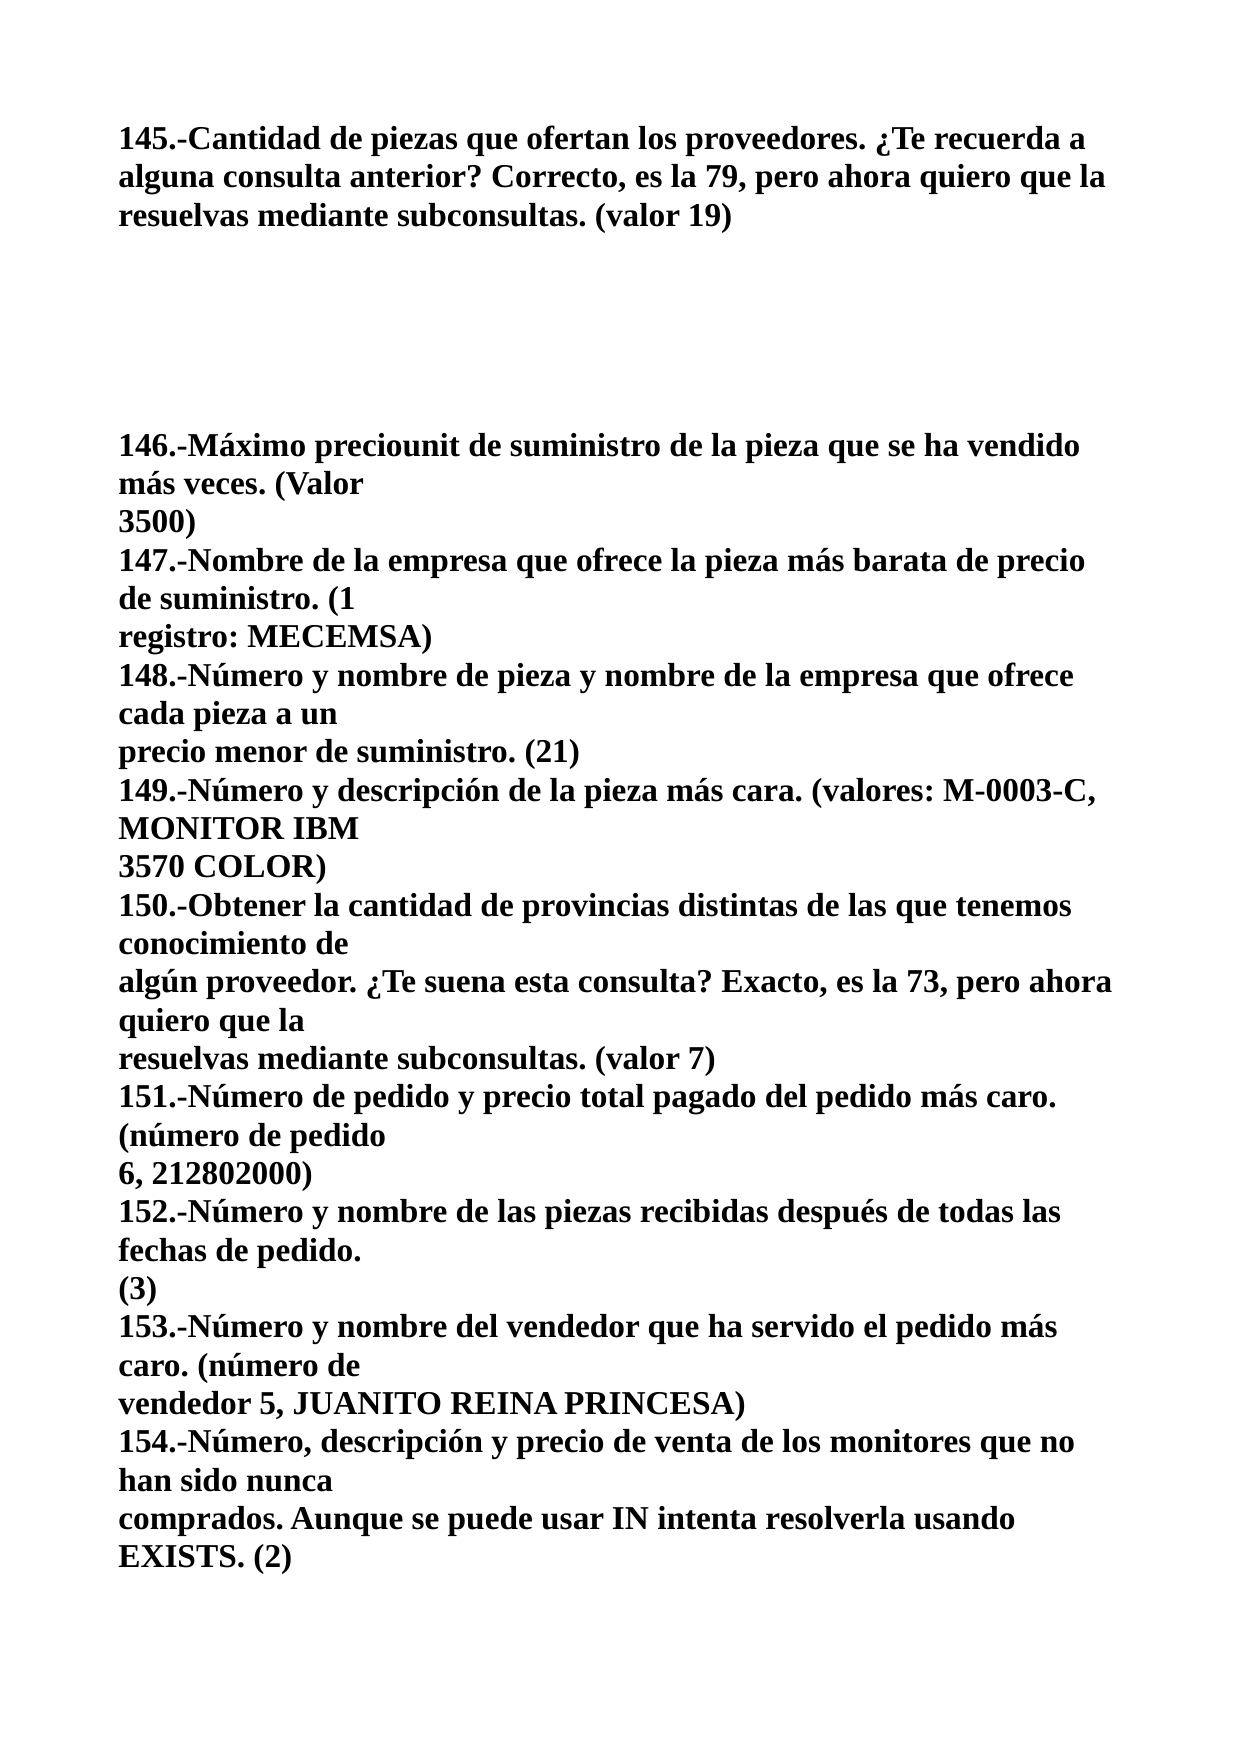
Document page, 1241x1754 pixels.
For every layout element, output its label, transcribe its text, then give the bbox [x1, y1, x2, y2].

text 146.-Máximo preciounit de suministro de la pieza que se ha vendido más veces. (Valor [118, 425, 1122, 501]
text vendedor 5, JUANITO REINA PRINCESA) [118, 1383, 1122, 1421]
text 148.-Número y nombre de pieza y nombre de la empresa que ofrece cada pieza a un [118, 655, 1122, 731]
text 153.-Número y nombre del vendedor que ha servido el pedido más caro. (número de [118, 1306, 1122, 1383]
text 154.-Número, descripción y precio de venta de los monitores que no han sido nunca [118, 1421, 1122, 1498]
text 3570 COLOR) [118, 846, 1122, 885]
text 149.-Número y descripción de la pieza más cara. (valores: M-0003-C, MONITOR IBM [118, 770, 1122, 846]
text algún proveedor. ¿Te suena esta consulta? Exacto, es la 73, pero ahora quiero que la [118, 961, 1122, 1038]
text registro: MECEMSA) [118, 616, 1122, 655]
text resuelvas mediante subconsultas. (valor 7) [118, 1038, 1122, 1076]
text 3500) [118, 501, 1122, 540]
text 150.-Obtener la cantidad de provincias distintas de las que tenemos conocimiento de [118, 885, 1122, 961]
text 147.-Nombre de la empresa que ofrece la pieza más barata de precio de suministro. (1 [118, 540, 1122, 616]
text 145.-Cantidad de piezas que ofertan los proveedores. ¿Te recuerda a alguna consulta anterior? Correcto, es la 79, pero ahora quiero que la resuelvas mediante subconsultas. (valor 19) [118, 118, 1122, 233]
text precio menor de suministro. (21) [118, 731, 1122, 770]
text 152.-Número y nombre de las piezas recibidas después de todas las fechas de pedido. [118, 1191, 1122, 1268]
text comprados. Aunque se puede usar IN intenta resolverla usando EXISTS. (2) [118, 1498, 1122, 1575]
text (3) [118, 1268, 1122, 1306]
text 6, 212802000) [118, 1153, 1122, 1191]
text 151.-Número de pedido y precio total pagado del pedido más caro. (número de pedido [118, 1076, 1122, 1153]
